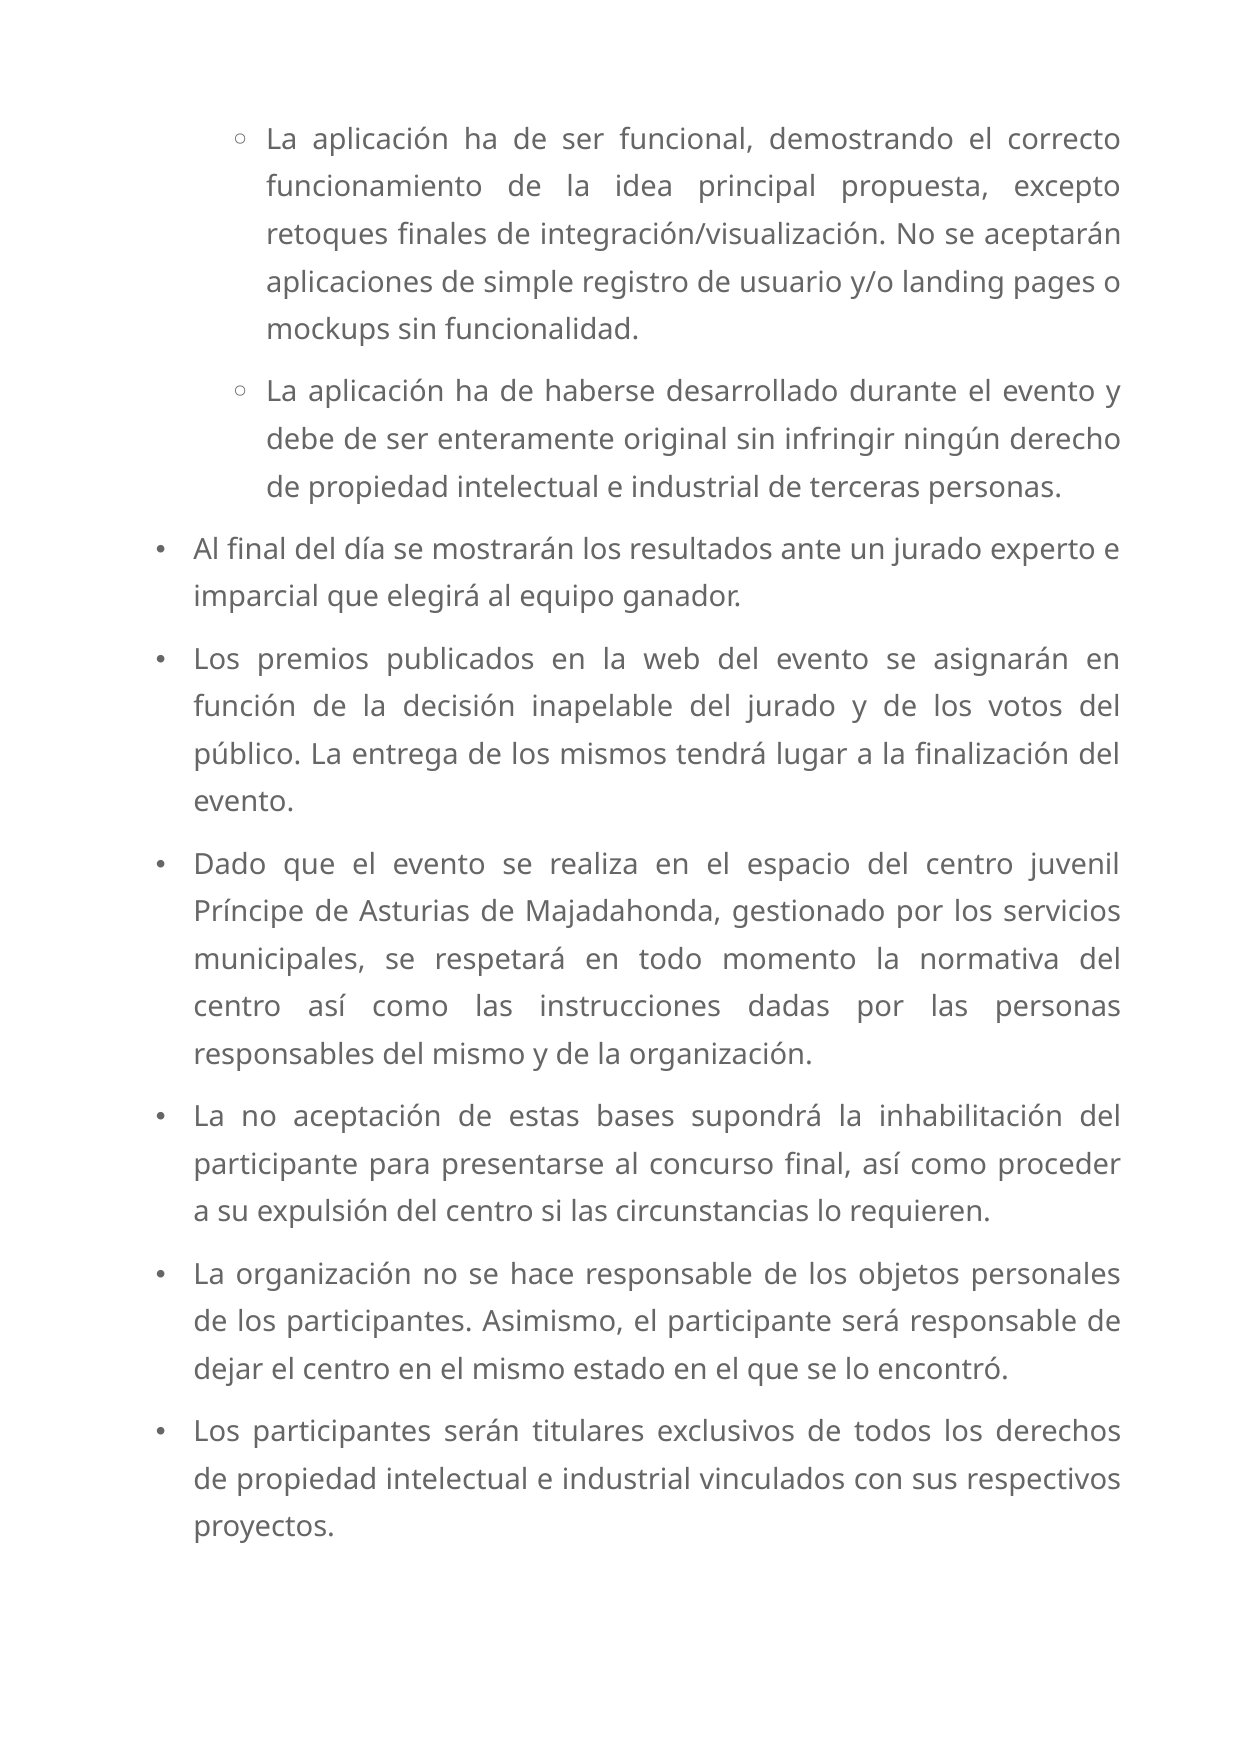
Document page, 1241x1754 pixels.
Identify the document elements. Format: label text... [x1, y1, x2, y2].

list Los premios publicados en la web del evento se asignarán en función de la decisión inapelable del jurado y de los votos del público. La entrega de los mismos tendrá lugar a la finalización del evento. [156, 638, 1122, 820]
list La aplicación ha de ser funcional, demostrando el correcto funcionamiento de la idea principal propuesta, excepto retoques finales de integración/visualización. No se aceptarán aplicaciones de simple registro de usuario y/o landing pages o mockups sin funcionalidad. [228, 118, 1122, 348]
list Los participantes serán titulares exclusivos de todos los derechos de propiedad intelectual e industrial vinculados con sus respectivos proyectos. [156, 1410, 1122, 1545]
list La organización no se hace responsable de los objetos personales de los participantes. Asimismo, el participante será responsable de dejar el centro en el mismo estado en el que se lo encontró. [156, 1253, 1122, 1388]
list Al final del día se mostrarán los resultados ante un jurado experto e imparcial que elegirá al equipo ganador. [156, 528, 1122, 615]
list La aplicación ha de haberse desarrollado durante el evento y debe de ser enteramente original sin infringir ningún derecho de propiedad intelectual e industrial de terceras personas. [228, 371, 1122, 506]
list La no aceptación de estas bases supondrá la inhabilitación del participante para presentarse al concurso final, así como proceder a su expulsión del centro si las circunstancias lo requieren. [156, 1096, 1122, 1230]
list Dado que el evento se realiza en el espacio del centro juvenil Príncipe de Asturias de Majadahonda, gestionado por los servicios municipales, se respetará en todo momento la normativa del centro así como las instrucciones dadas por las personas responsables del mismo y de la organización. [156, 843, 1122, 1073]
